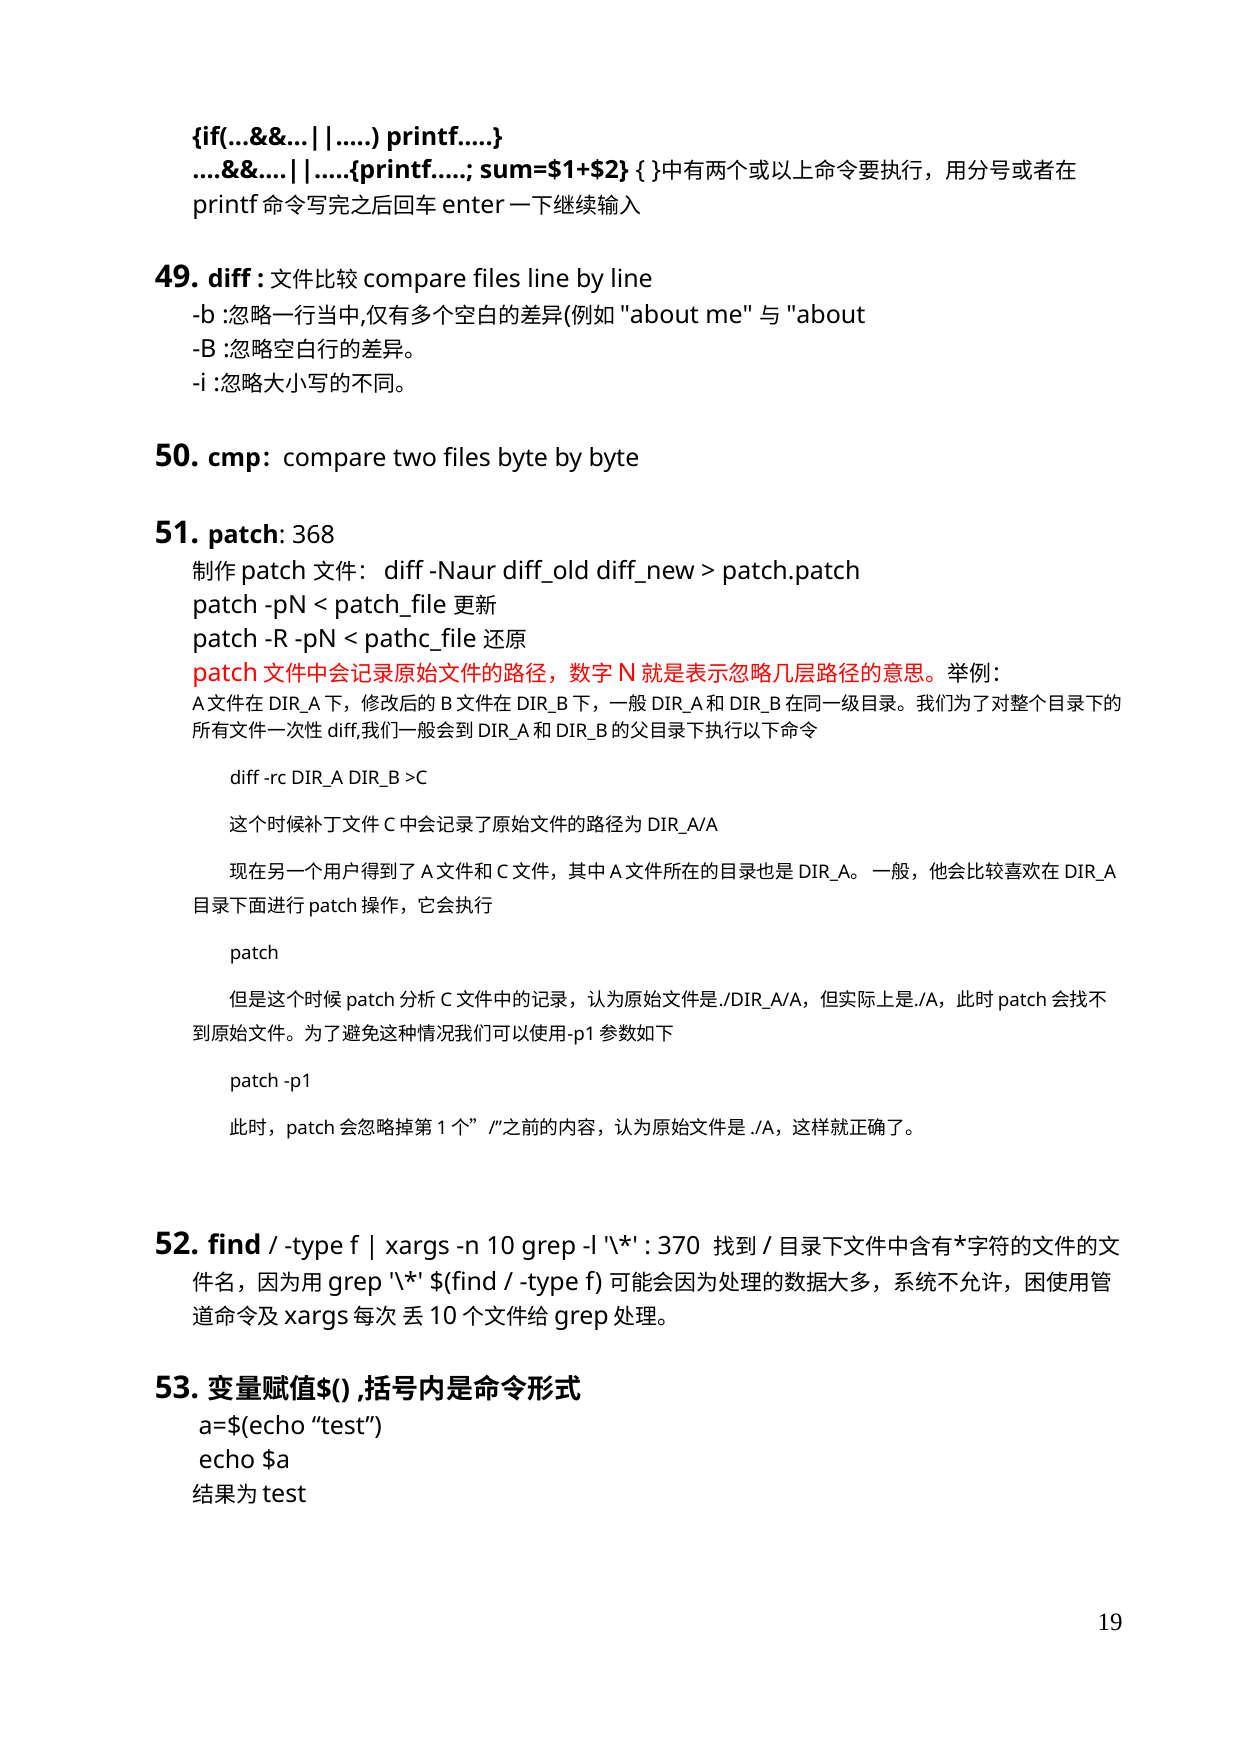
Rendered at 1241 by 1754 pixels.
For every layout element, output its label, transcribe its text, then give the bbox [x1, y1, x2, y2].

list patch -R -pN < pathc_file 还原 [154, 621, 1122, 655]
text 这个时候补丁文件C中会记录了原始文件的路径为 DIR_A/A [192, 802, 1122, 837]
list 结果为test [154, 1476, 1122, 1510]
text diff -rc DIR_A DIR_B >C [192, 756, 1122, 790]
list -i :忽略大小写的不同。 [154, 365, 1122, 399]
list find / -type f | xargs -n 10 grep -l '\*' : 370 找到 / 目录下文件中含有*字符的文件的文件名，因为用grep '\*' $(find / -type f) 可能会因为处理的数据大多，系统不允许，困使用管道命令及xargs每次 丢10个文件给grep处理。 [154, 1221, 1122, 1331]
text 此时，patch会忽略掉第1个”/”之前的内容，认为原始文件是 ./A，这样就正确了。 [192, 1106, 1122, 1140]
list 制作 patch 文件： diff -Naur diff_old diff_new > patch.patch [154, 552, 1122, 587]
list A文件在 DIR_A下，修改后的B文件在DIR_B下，一般DIR_A和DIR_B在同一级目录。我们为了对整个目录下的所有文件一次性diff,我们一般会到DIR_A和DIR_B的父目录下执行以下命令 [154, 689, 1122, 743]
list 变量赋值$() ,括号内是命令形式 [154, 1365, 1122, 1408]
list patch文件中会记录原始文件的路径，数字N就是表示忽略几层路径的意思。举例： [154, 655, 1122, 689]
list cmp：compare two files byte by byte [154, 433, 1122, 476]
list echo $a [154, 1442, 1122, 1476]
list patch -pN < patch_file 更新 [154, 587, 1122, 621]
list -B :忽略空白行的差异。 [154, 331, 1122, 365]
list -b :忽略一行当中,仅有多个空白的差异(例如 "about me" 与 "about [154, 297, 1122, 331]
text patch -p1 [192, 1059, 1122, 1093]
text patch [192, 931, 1122, 965]
list diff : 文件比较 compare files line by line [154, 254, 1122, 297]
list {if(...&&...||.....) printf.....} [154, 118, 1122, 152]
list ….&&....||.....{printf.....; sum=$1+$2} { }中有两个或以上命令要执行，用分号或者在printf命令写完之后回车enter一下继续输入 [154, 152, 1122, 220]
text 但是这个时候patch分析C文件中的记录，认为原始文件是./DIR_A/A，但实际上是./A，此时patch会找不到原始文件。为了避免这种情况我们可以使用-p1参数如下 [192, 977, 1122, 1046]
text 现在另一个用户得到了A文件和C文件，其中A文件所在的目录也是DIR_A。 一般，他会比较喜欢在DIR_A目录下面进行patch操作，它会执行 [192, 849, 1122, 918]
list patch: 368 [154, 510, 1122, 552]
list a=$(echo “test”) [154, 1408, 1122, 1442]
